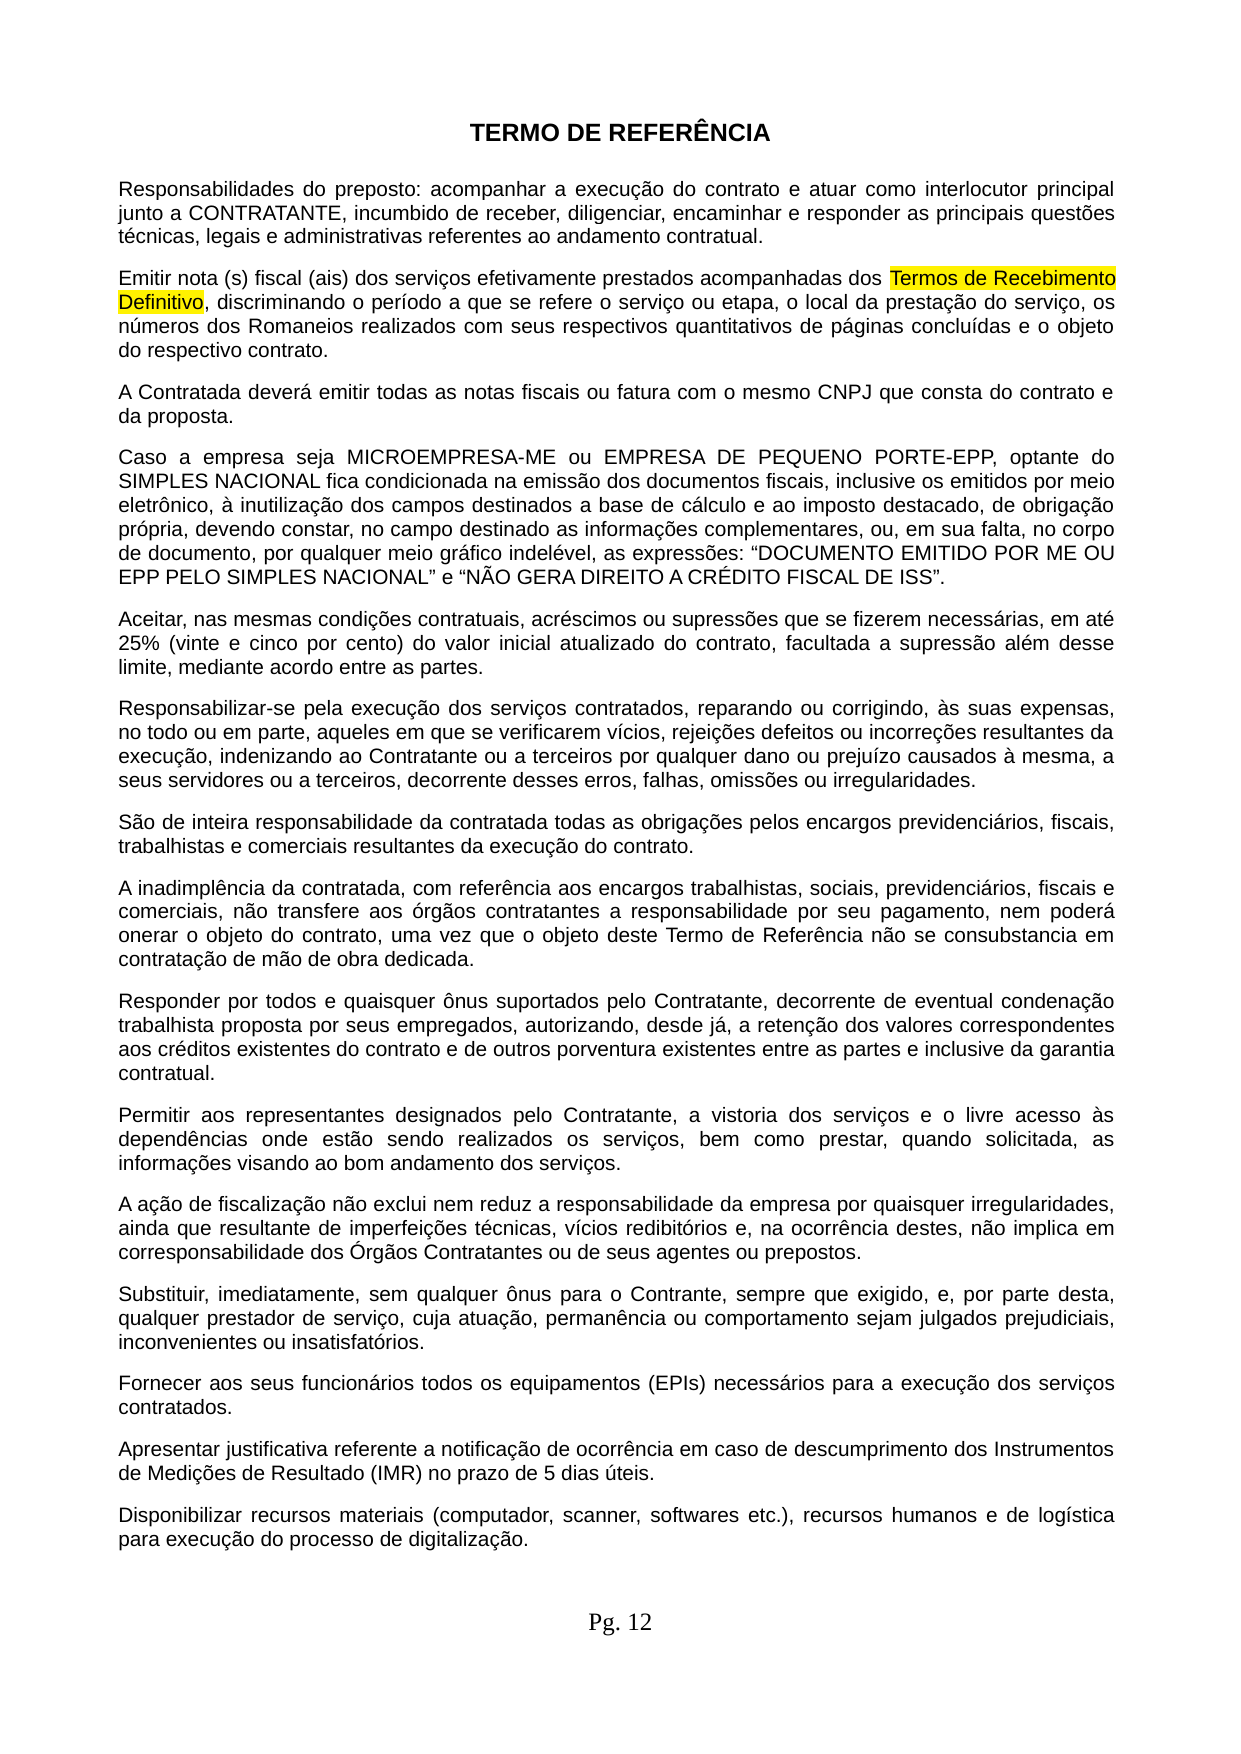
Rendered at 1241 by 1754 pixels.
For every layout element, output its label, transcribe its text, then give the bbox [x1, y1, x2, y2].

text Responder por todos e quaisquer ônus suportados pelo Contratante, decorrente de eventual condenação trabalhista proposta por seus empregados, autorizando, desde já, a retenção dos valores correspondentes aos créditos existentes do contrato e de outros porventura existentes entre as partes e inclusive da garantia contratual. [118, 989, 1116, 1085]
text São de inteira responsabilidade da contratada todas as obrigações pelos encargos previdenciários, fiscais, trabalhistas e comerciais resultantes da execução do contrato. [118, 810, 1116, 858]
text Substituir, imediatamente, sem qualquer ônus para o Contrante, sempre que exigido, e, por parte desta, qualquer prestador de serviço, cuja atuação, permanência ou comportamento sejam julgados prejudiciais, inconvenientes ou insatisfatórios. [118, 1282, 1116, 1353]
text Permitir aos representantes designados pelo Contratante, a vistoria dos serviços e o livre acesso às dependências onde estão sendo realizados os serviços, bem como prestar, quando solicitada, as informações visando ao bom andamento dos serviços. [118, 1102, 1116, 1174]
text Caso a empresa seja MICROEMPRESA-ME ou EMPRESA DE PEQUENO PORTE-EPP, optante do SIMPLES NACIONAL fica condicionada na emissão dos documentos fiscais, inclusive os emitidos por meio eletrônico, à inutilização dos campos destinados a base de cálculo e ao imposto destacado, de obrigação própria, devendo constar, no campo destinado as informações complementares, ou, em sua falta, no corpo de documento, por qualquer meio gráfico indelével, as expressões: “DOCUMENTO EMITIDO POR ME OU EPP PELO SIMPLES NACIONAL” e “NÃO GERA DIREITO A CRÉDITO FISCAL DE ISS”. [118, 445, 1116, 589]
text Disponibilizar recursos materiais (computador, scanner, softwares etc.), recursos humanos e de logística para execução do processo de digitalização. [118, 1502, 1116, 1550]
text Responsabilizar-se pela execução dos serviços contratados, reparando ou corrigindo, às suas expensas, no todo ou em parte, aqueles em que se verificarem vícios, rejeições defeitos ou incorreções resultantes da execução, indenizando ao Contratante ou a terceiros por qualquer dano ou prejuízo causados à mesma, a seus servidores ou a terceiros, decorrente desses erros, falhas, omissões ou irregularidades. [118, 696, 1116, 792]
text A ação de fiscalização não exclui nem reduz a responsabilidade da empresa por quaisquer irregularidades, ainda que resultante de imperfeições técnicas, vícios redibitórios e, na ocorrência destes, não implica em corresponsabilidade dos Órgãos Contratantes ou de seus agentes ou prepostos. [118, 1192, 1116, 1264]
text Fornecer aos seus funcionários todos os equipamentos (EPIs) necessários para a execução dos serviços contratados. [118, 1371, 1116, 1419]
text A inadimplência da contratada, com referência aos encargos trabalhistas, sociais, previdenciários, fiscais e comerciais, não transfere aos órgãos contratantes a responsabilidade por seu pagamento, nem poderá onerar o objeto do contrato, uma vez que o objeto deste Termo de Referência não se consubstancia em contratação de mão de obra dedicada. [118, 875, 1116, 971]
text Emitir nota (s) fiscal (ais) dos serviços efetivamente prestados acompanhadas dos Termos de Recebimento Definitivo, discriminando o período a que se refere o serviço ou etapa, o local da prestação do serviço, os números dos Romaneios realizados com seus respectivos quantitativos de páginas concluídas e o objeto do respectivo contrato. [118, 266, 1116, 362]
text Apresentar justificativa referente a notificação de ocorrência em caso de descumprimento dos Instrumentos de Medições de Resultado (IMR) no prazo de 5 dias úteis. [118, 1437, 1116, 1485]
text Responsabilidades do preposto: acompanhar a execução do contrato e atuar como interlocutor principal junto a CONTRATANTE, incumbido de receber, diligenciar, encaminhar e responder as principais questões técnicas, legais e administrativas referentes ao andamento contratual. [118, 176, 1116, 248]
text Aceitar, nas mesmas condições contratuais, acréscimos ou supressões que se fizerem necessárias, em até 25% (vinte e cinco por cento) do valor inicial atualizado do contrato, facultada a supressão além desse limite, mediante acordo entre as partes. [118, 607, 1116, 678]
text A Contratada deverá emitir todas as notas fiscais ou fatura com o mesmo CNPJ que consta do contrato e da proposta. [118, 379, 1116, 427]
